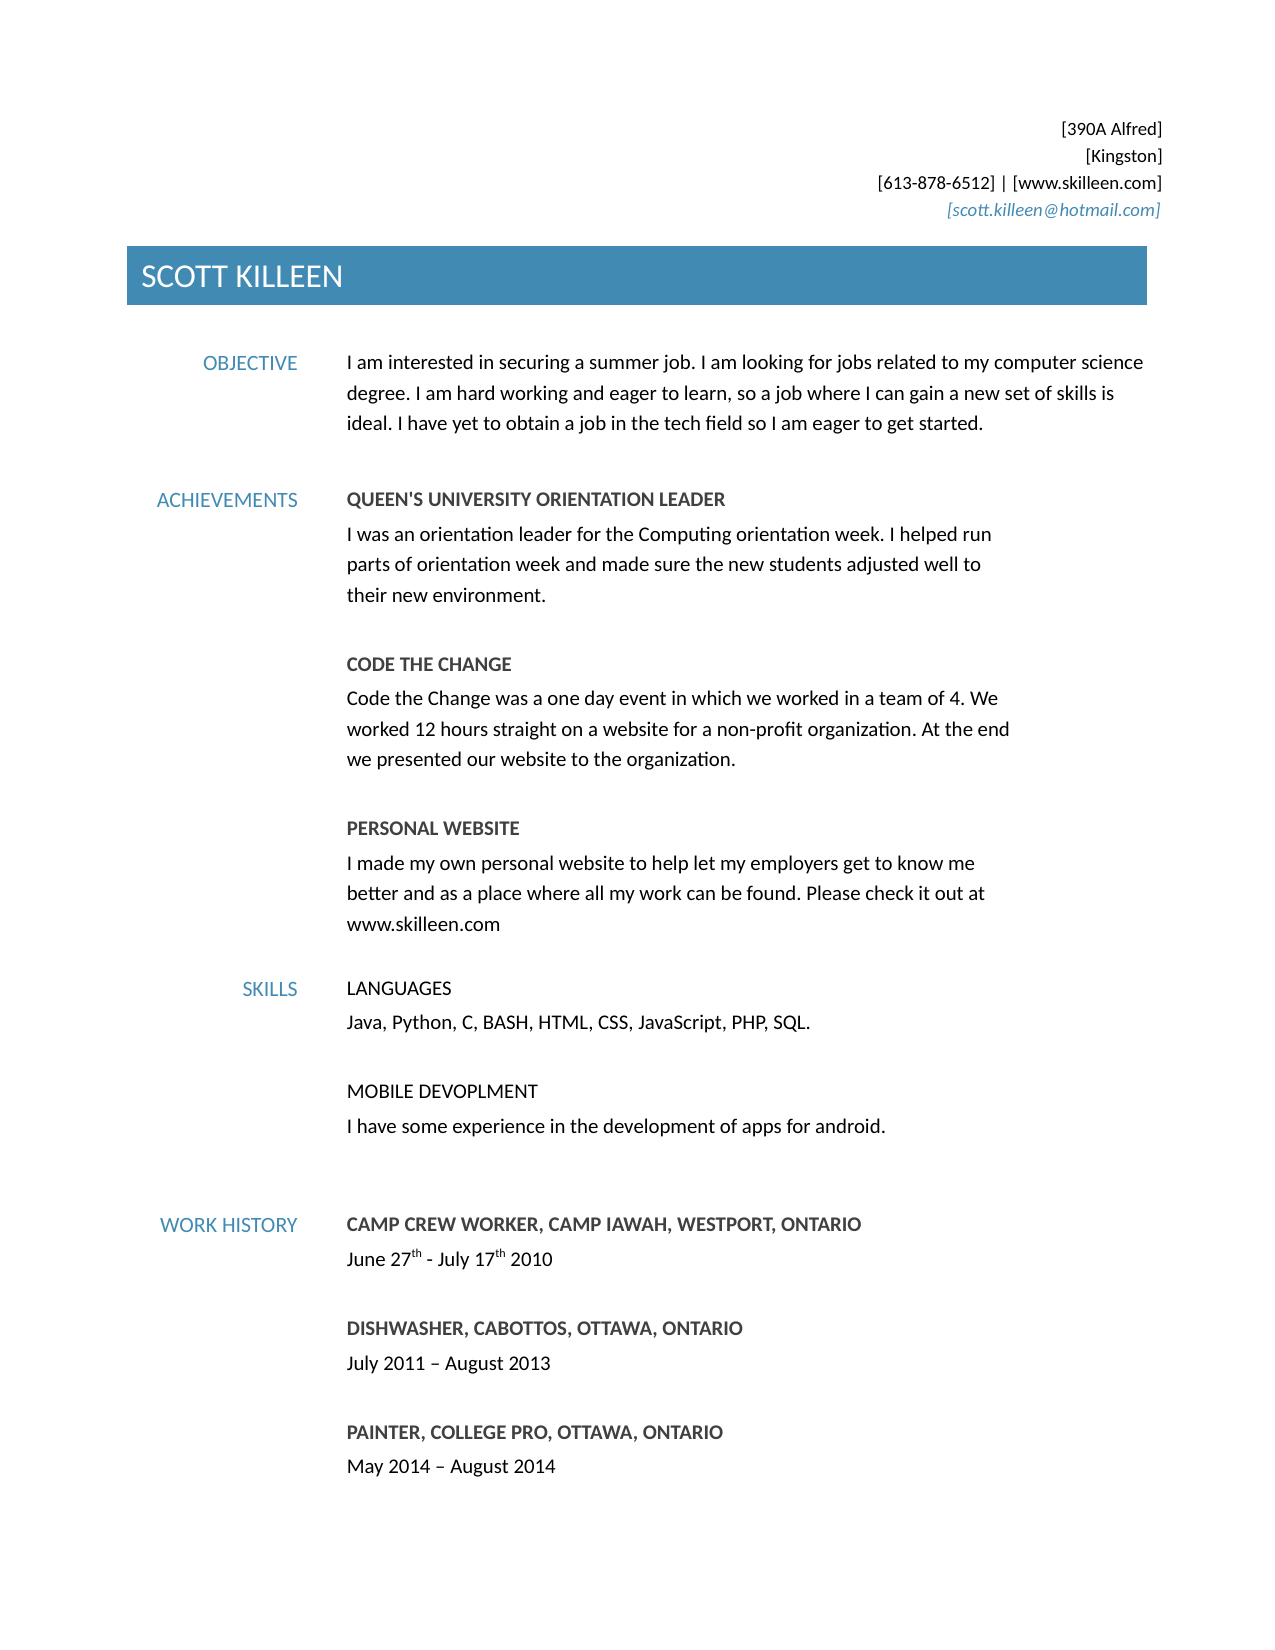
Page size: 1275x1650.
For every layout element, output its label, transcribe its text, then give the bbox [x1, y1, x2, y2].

table_cell Achievements [113, 467, 298, 956]
table_cell Queen's University orientation leader I was an orientation leader for the Computing orientation week. I helped run parts of orientation week and made sure the new students adjusted well to their new environment. Code the Change Code the Change was a one day event in which we worked in a team of 4. We worked 12 hours straight on a website for a non-profit organization. At the end we presented our website to the organization. Personal website I made my own personal website to help let my employers get to know me better and as a place where all my work can be found. Please check it out at www.skilleen.com [347, 467, 1162, 956]
table_cell [298, 956, 347, 1192]
table_cell LANGUAGES Java, Python, C, BASH, HTML, CSS, JavaScript, PHP, SQL. MOBILE DEVOPLMENT I have some experience in the development of apps for android. [347, 956, 1162, 1192]
table_header [298, 330, 347, 467]
table_header I am interested in securing a summer job. I am looking for jobs related to my computer science degree. I am hard working and eager to learn, so a job where I can gain a new set of skills is ideal. I have yet to obtain a job in the tech field so I am eager to get started. [347, 330, 1162, 467]
text Scott Killeen [129, 247, 1146, 304]
text [scott.killeen@hotmail.com] [112, 198, 1162, 221]
text [Kingston] [112, 144, 1162, 167]
table_header Objective [113, 330, 298, 467]
table_cell Work History [113, 1192, 298, 1549]
table_cell Skills [113, 956, 298, 1192]
table_cell [298, 467, 347, 956]
table_cell [298, 1192, 347, 1549]
text [613-878-6512] | [www.skilleen.com] [112, 171, 1162, 194]
text [390A Alfred] [112, 117, 1162, 139]
table_cell Camp Crew worker, Camp Iawah, WestPort, Ontario June 27th - July 17th 2010 Dishwasher, Cabottos, Ottawa, Ontario July 2011 – August 2013 Painter, College pro, Ottawa, Ontario May 2014 – August 2014 [347, 1192, 1162, 1549]
